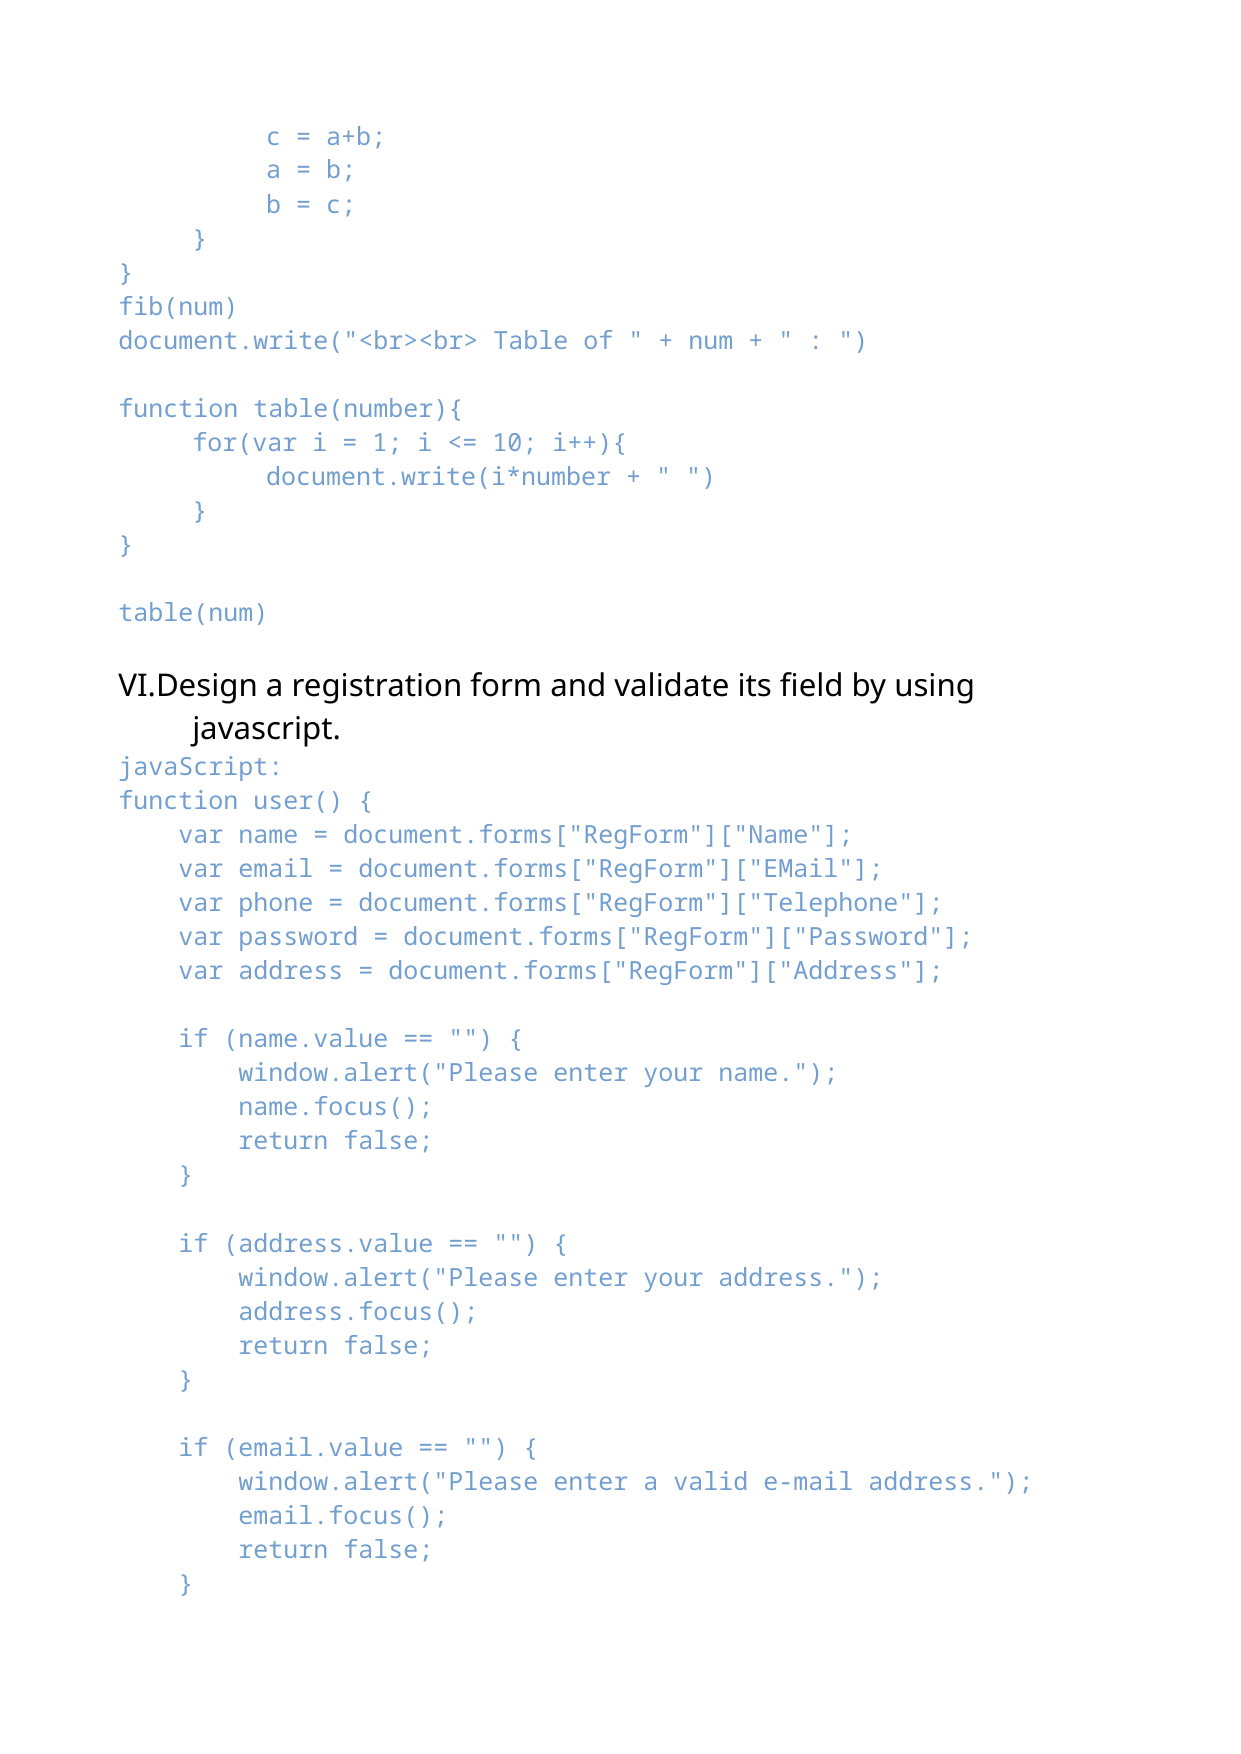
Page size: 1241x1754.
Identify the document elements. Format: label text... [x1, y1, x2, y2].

text } [118, 493, 1122, 527]
text window.alert("Please enter your address."); [118, 1259, 1122, 1293]
text VI.Design a registration form and validate its field by using javascript. [118, 663, 1122, 748]
text address.focus(); [118, 1293, 1122, 1327]
text a = b; [118, 152, 1122, 186]
text } [118, 220, 1122, 254]
text } [118, 1361, 1122, 1396]
text email.focus(); [118, 1498, 1122, 1532]
text window.alert("Please enter your name."); [118, 1055, 1122, 1089]
text if (email.value == "") { [118, 1429, 1122, 1464]
text var name = document.forms["RegForm"]["Name"]; [118, 816, 1122, 851]
text return false; [118, 1532, 1122, 1566]
text window.alert("Please enter a valid e-mail address."); [118, 1464, 1122, 1498]
text javaScript: [118, 748, 1122, 782]
text if (name.value == "") { [118, 1021, 1122, 1055]
text } [118, 527, 1122, 561]
text name.focus(); [118, 1089, 1122, 1123]
text function table(number){ [118, 391, 1122, 425]
text document.write("<br><br> Table of " + num + " : ") [118, 322, 1122, 357]
text } [118, 254, 1122, 288]
text } [118, 1157, 1122, 1191]
text b = c; [118, 186, 1122, 220]
text c = a+b; [118, 118, 1122, 152]
text var email = document.forms["RegForm"]["EMail"]; [118, 851, 1122, 884]
text fib(num) [118, 288, 1122, 322]
text table(num) [118, 595, 1122, 629]
text return false; [118, 1123, 1122, 1157]
text for(var i = 1; i <= 10; i++){ [118, 425, 1122, 459]
text } [118, 1566, 1122, 1600]
text if (address.value == "") { [118, 1225, 1122, 1259]
text return false; [118, 1327, 1122, 1361]
text var password = document.forms["RegForm"]["Password"]; [118, 919, 1122, 953]
text document.write(i*number + " ") [118, 459, 1122, 493]
text var phone = document.forms["RegForm"]["Telephone"]; [118, 884, 1122, 919]
text var address = document.forms["RegForm"]["Address"]; [118, 953, 1122, 987]
text function user() { [118, 782, 1122, 816]
